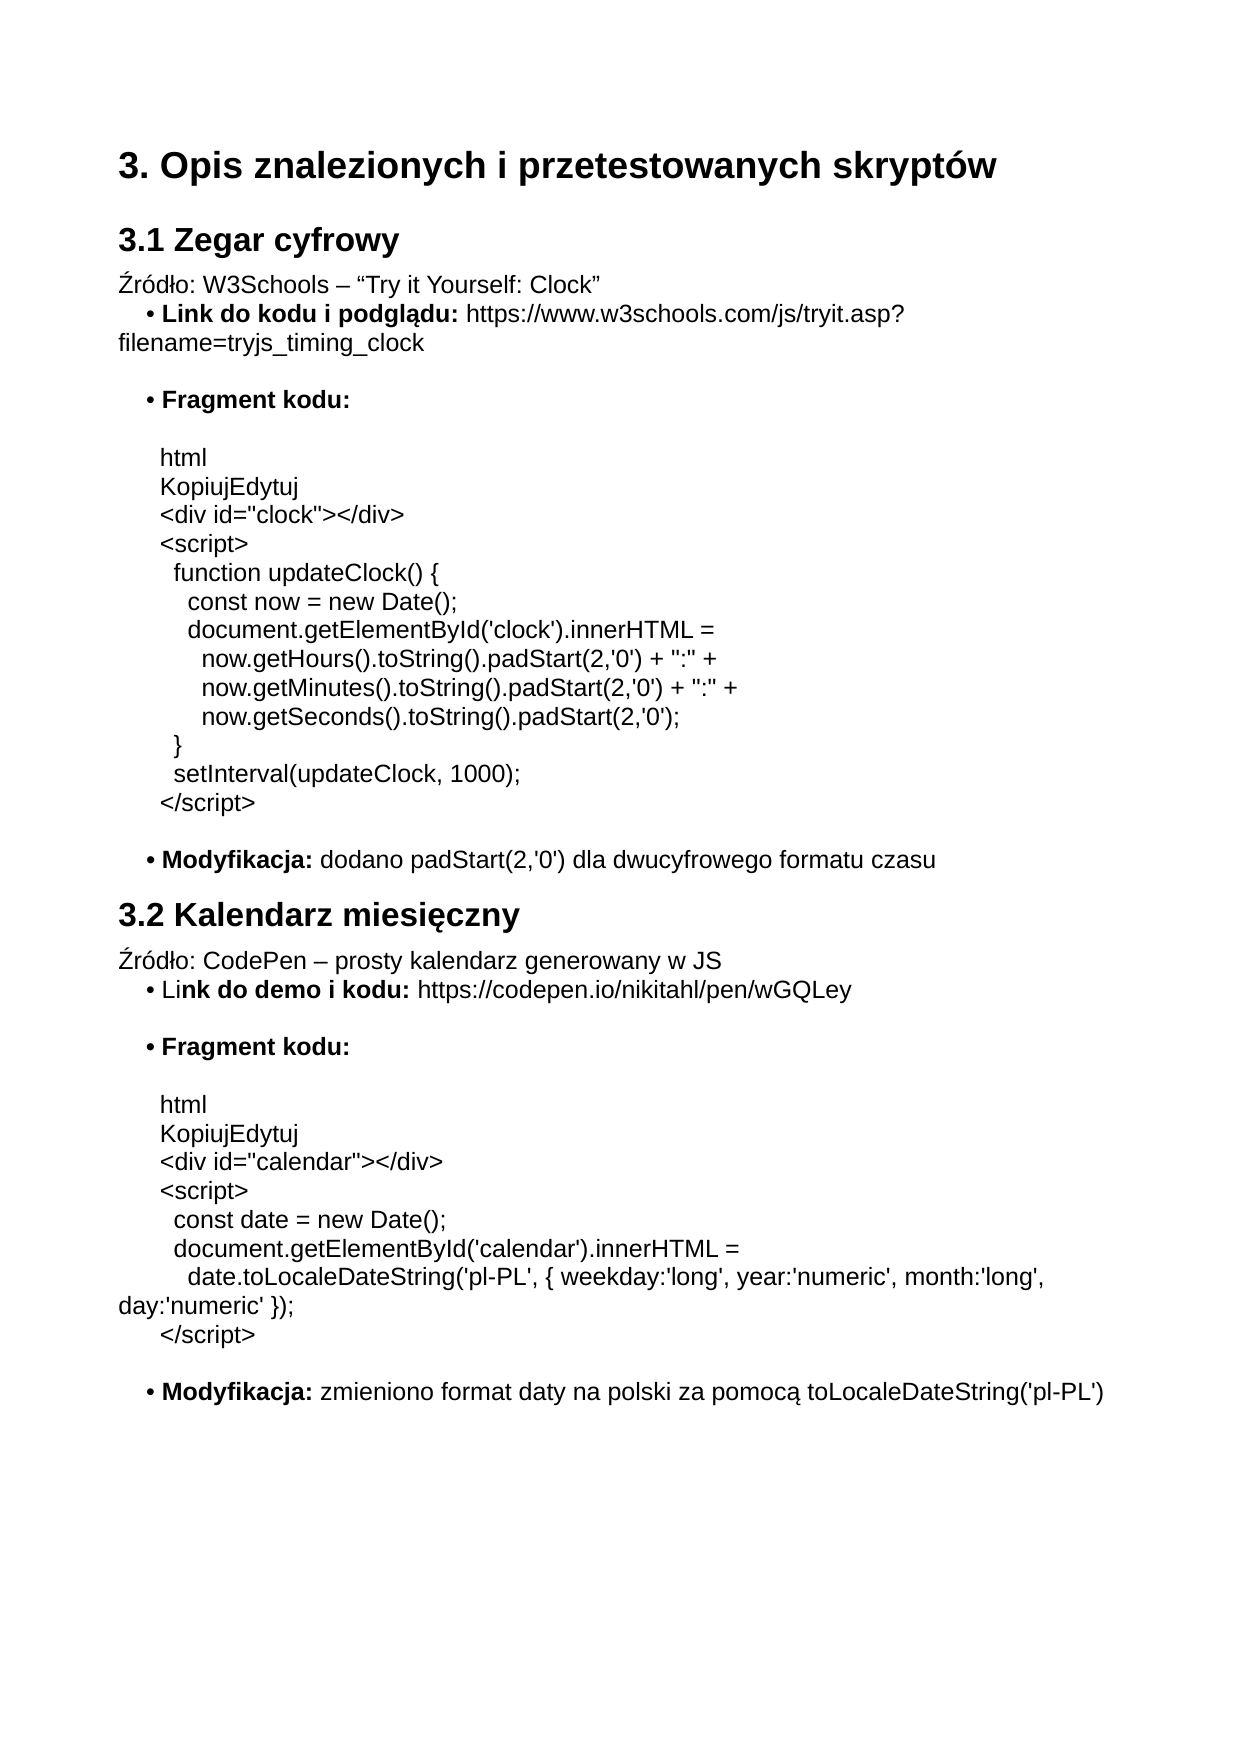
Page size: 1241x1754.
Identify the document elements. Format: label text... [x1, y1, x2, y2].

text now.getSeconds().toString().padStart(2,'0'); [118, 702, 1122, 731]
text Źródło: CodePen – prosty kalendarz generowany w JS [118, 946, 1122, 975]
subtitle 3.2 Kalendarz miesięczny [118, 895, 1122, 933]
subtitle 3.1 Zegar cyfrowy [118, 219, 1122, 258]
text <script> [118, 529, 1122, 558]
text • Link do demo i kodu: https://codepen.io/nikitahl/pen/wGQLey [118, 975, 1122, 1003]
text now.getMinutes().toString().padStart(2,'0') + ":" + [118, 673, 1122, 702]
text • Modyfikacja: zmieniono format daty na polski za pomocą toLocaleDateString('pl-PL') [118, 1377, 1122, 1406]
text document.getElementById('clock').innerHTML = [118, 616, 1122, 644]
text • Link do kodu i podglądu: https://www.w3schools.com/js/tryit.asp?filename=tryjs_timing_clock [118, 299, 1122, 357]
text • Fragment kodu: [118, 386, 1122, 414]
text KopiujEdytuj [118, 472, 1122, 501]
text document.getElementById('calendar').innerHTML = [118, 1233, 1122, 1262]
text } [118, 731, 1122, 759]
text Źródło: W3Schools – “Try it Yourself: Clock” [118, 271, 1122, 299]
text <div id="calendar"></div> [118, 1147, 1122, 1176]
text <script> [118, 1176, 1122, 1205]
text setInterval(updateClock, 1000); [118, 759, 1122, 788]
subtitle 3. Opis znalezionych i przetestowanych skryptów [118, 143, 1122, 186]
text </script> [118, 788, 1122, 817]
text • Modyfikacja: dodano padStart(2,'0') dla dwucyfrowego formatu czasu [118, 846, 1122, 874]
text • Fragment kodu: [118, 1032, 1122, 1061]
text function updateClock() { [118, 558, 1122, 587]
text now.getHours().toString().padStart(2,'0') + ":" + [118, 644, 1122, 673]
text const date = new Date(); [118, 1205, 1122, 1233]
text html [118, 1090, 1122, 1118]
text date.toLocaleDateString('pl-PL', { weekday:'long', year:'numeric', month:'long', day:'numeric' }); [118, 1262, 1122, 1320]
text KopiujEdytuj [118, 1118, 1122, 1147]
text <div id="clock"></div> [118, 501, 1122, 529]
text html [118, 443, 1122, 472]
text </script> [118, 1320, 1122, 1348]
text const now = new Date(); [118, 587, 1122, 616]
